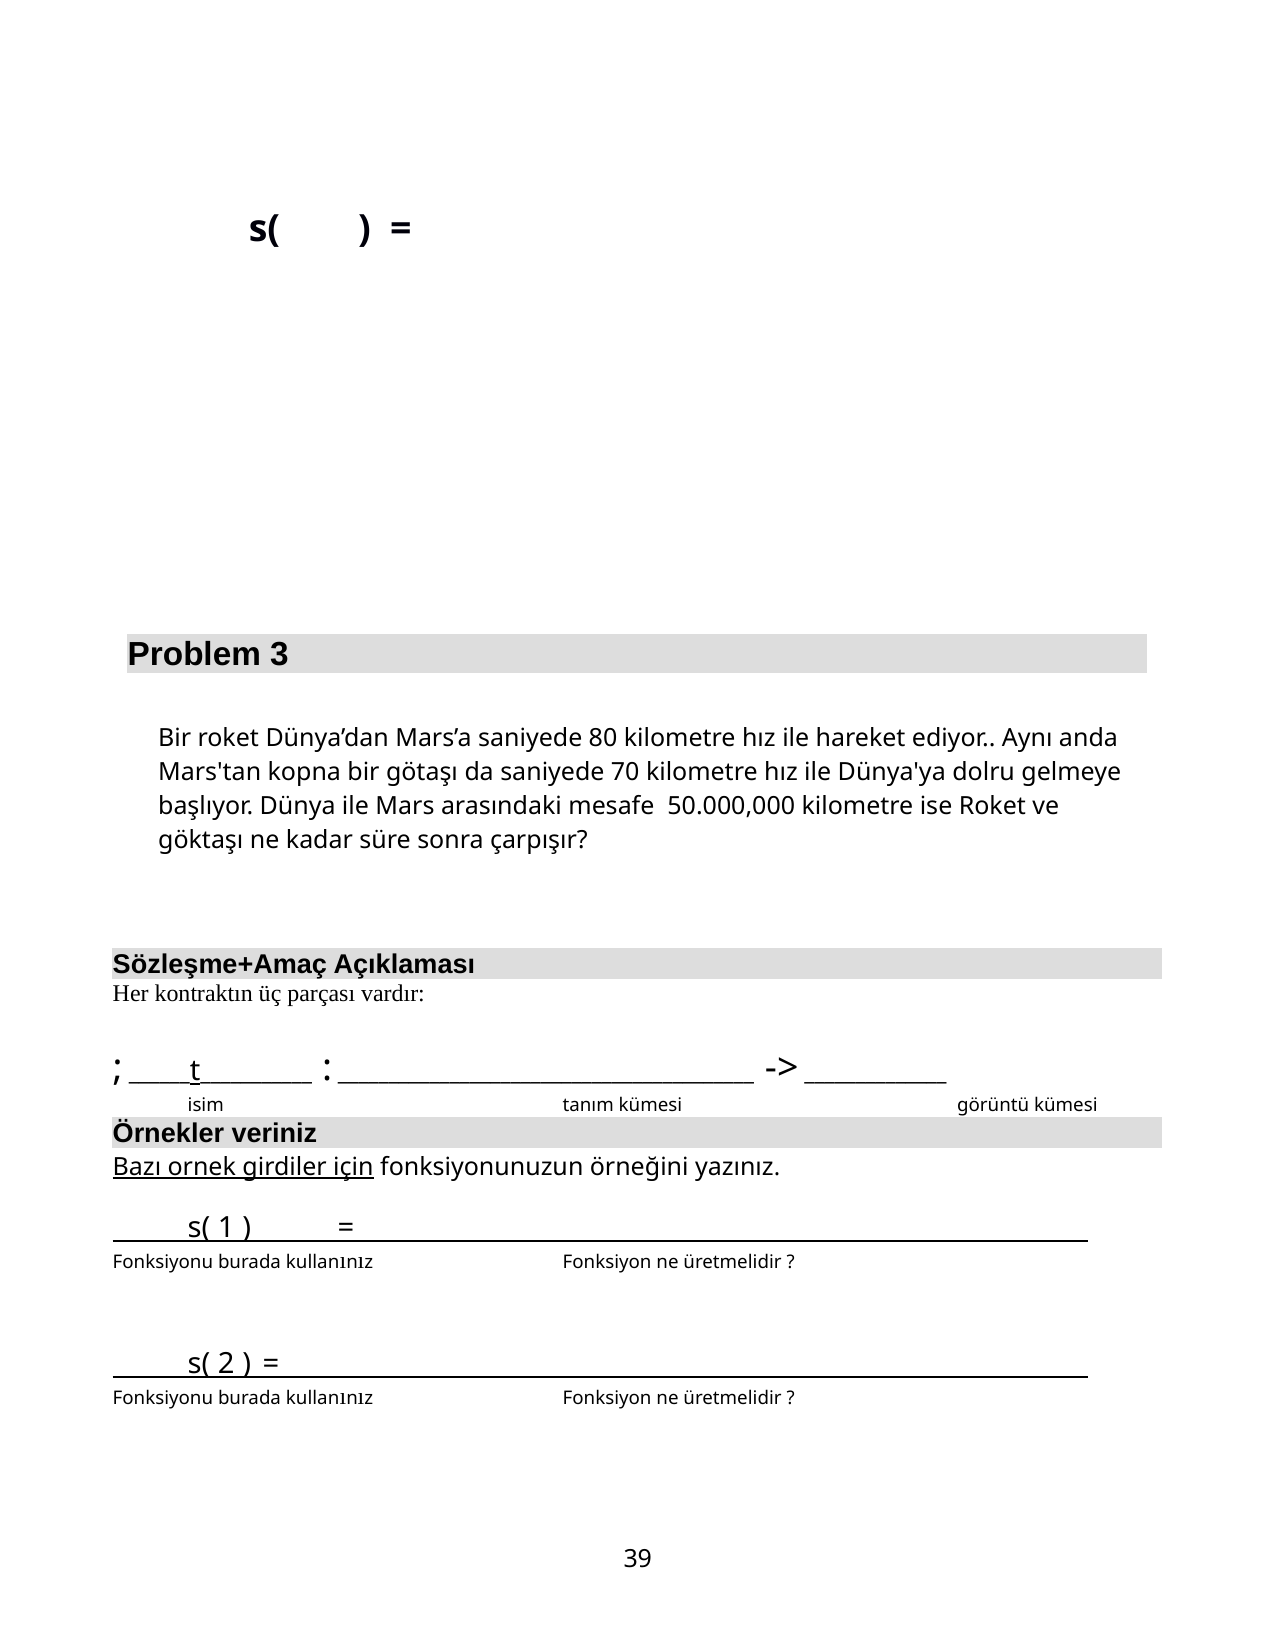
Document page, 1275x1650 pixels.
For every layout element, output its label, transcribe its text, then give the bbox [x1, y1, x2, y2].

text ; ______t___________ : _________________________________________ -> ______________ [112, 1041, 1162, 1092]
text Fonksiyonu burada kullanınız Fonksiyon ne üretmelidir ? [112, 1382, 1162, 1410]
text s( ) = [112, 201, 1162, 252]
text isim tanım kümesi görüntü kümesi [112, 1092, 1162, 1117]
text Fonksiyonu burada kullanınız Fonksiyon ne üretmelidir ? [112, 1246, 1162, 1274]
text Her kontraktın üç parçası vardır: [112, 979, 1162, 1007]
text s( 1 ) = [112, 1207, 1162, 1246]
subtitle Problem 3 [127, 634, 1147, 673]
text Bazı ornek girdiler için fonksiyonunuzun örneğini yazınız. [112, 1148, 1162, 1183]
text s( 2 ) = [112, 1342, 1162, 1382]
subtitle Örnekler veriniz [112, 1117, 1162, 1148]
subtitle Sözleşme+Amaç Açıklaması [112, 948, 1162, 979]
text Bir roket Dünya’dan Mars’a saniyede 80 kilometre hız ile hareket ediyor.. Aynı anda Mars'tan kopna bir götaşı da saniyede 70 kilometre hız ile Dünya'ya dolru gelmeye başlıyor. Dünya ile Mars arasındaki mesafe 50.000,000 kilometre ise Roket ve göktaşı ne kadar süre sonra çarpışır? [158, 719, 1125, 856]
